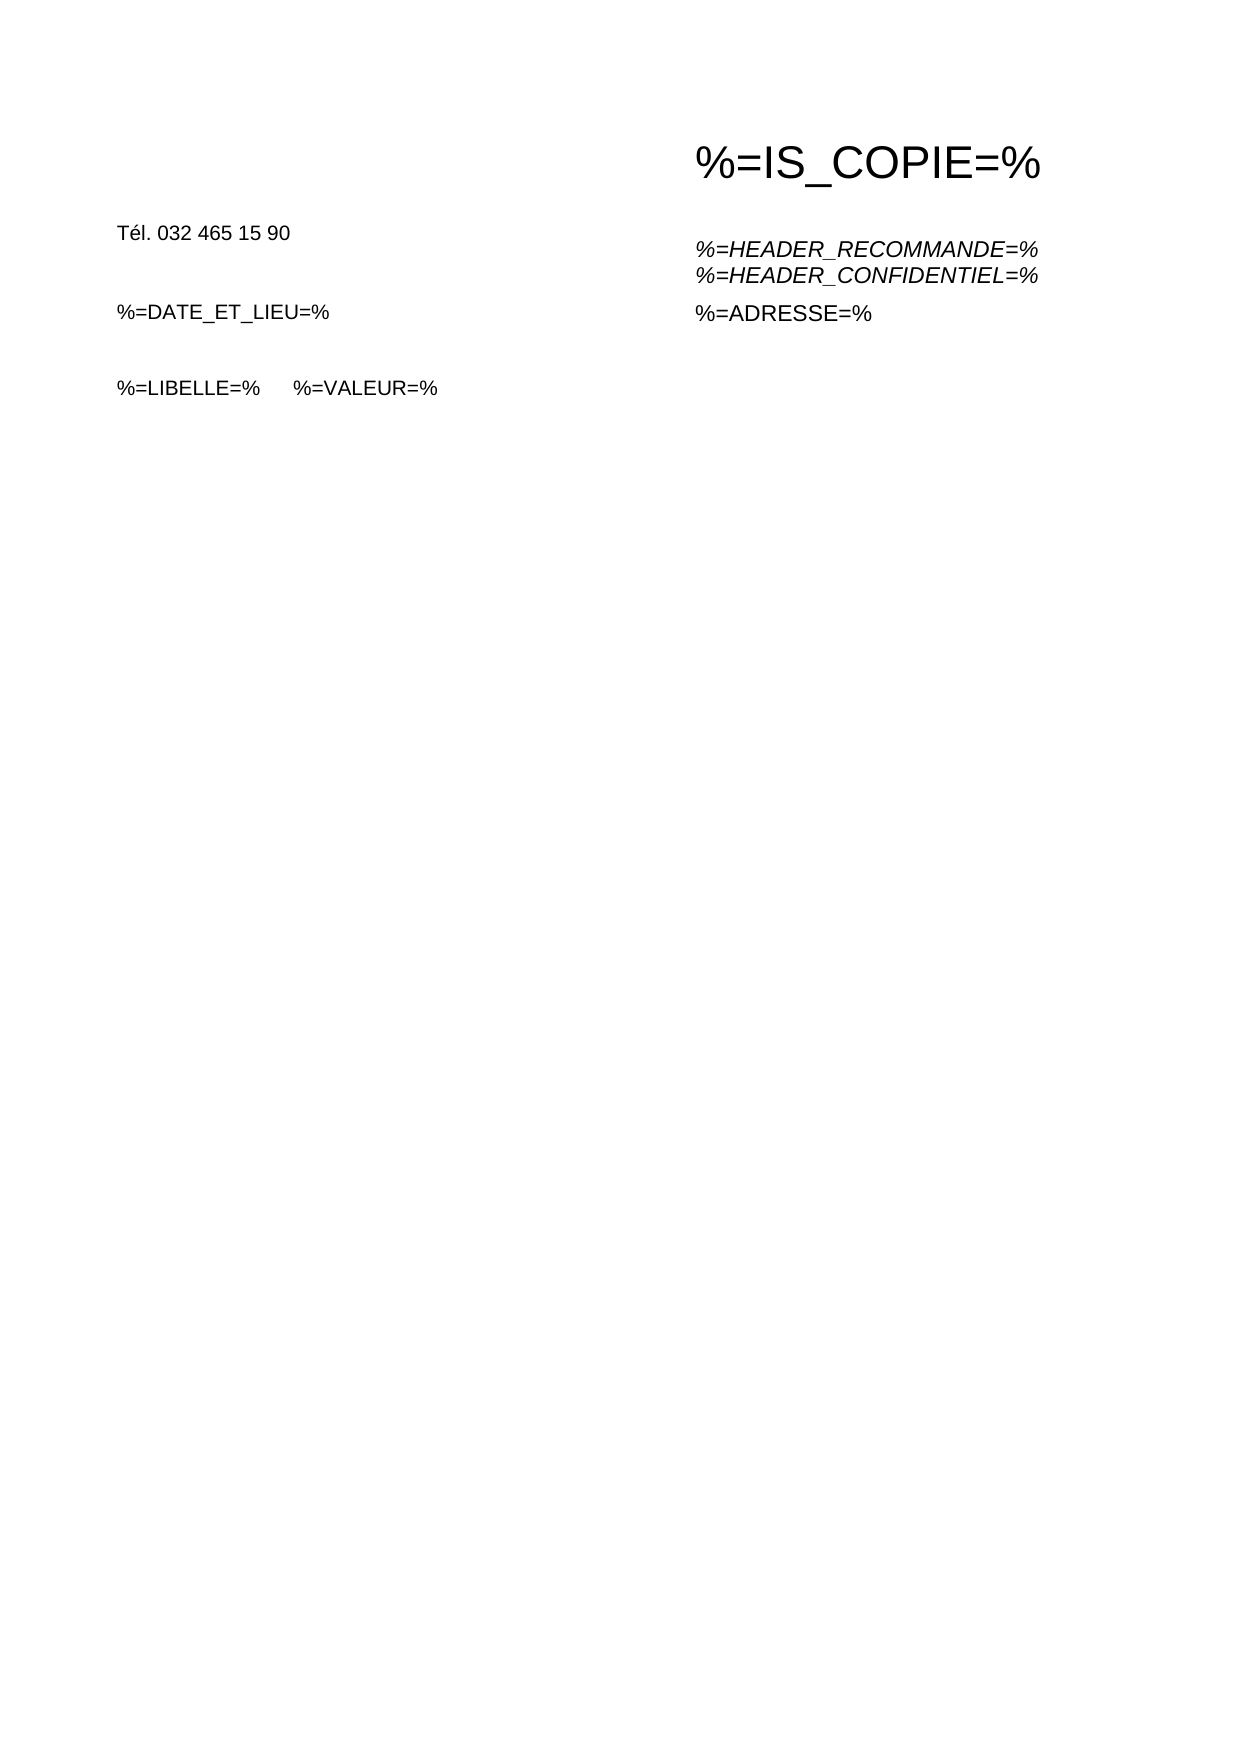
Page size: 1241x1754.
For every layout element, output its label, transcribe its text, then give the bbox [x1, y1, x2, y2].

table_cell [118, 329, 294, 369]
table_cell %=LIBELLE=% [118, 370, 294, 405]
table_cell [294, 329, 689, 369]
table_cell [118, 405, 294, 438]
table_header %=IS_COPIE=% [689, 130, 1122, 194]
table_cell %=HEADER_RECOMMANDE=% %=HEADER_CONFIDENTIEL=% [689, 194, 1122, 294]
table_cell Tél. 032 465 15 90 [118, 194, 689, 294]
table_cell [294, 405, 689, 438]
table_cell %=ADRESSE=% [689, 294, 1122, 438]
table_cell %=DATE_ET_LIEU=% [118, 294, 689, 329]
table_header [118, 130, 689, 194]
table_cell %=VALEUR=% [294, 370, 689, 405]
